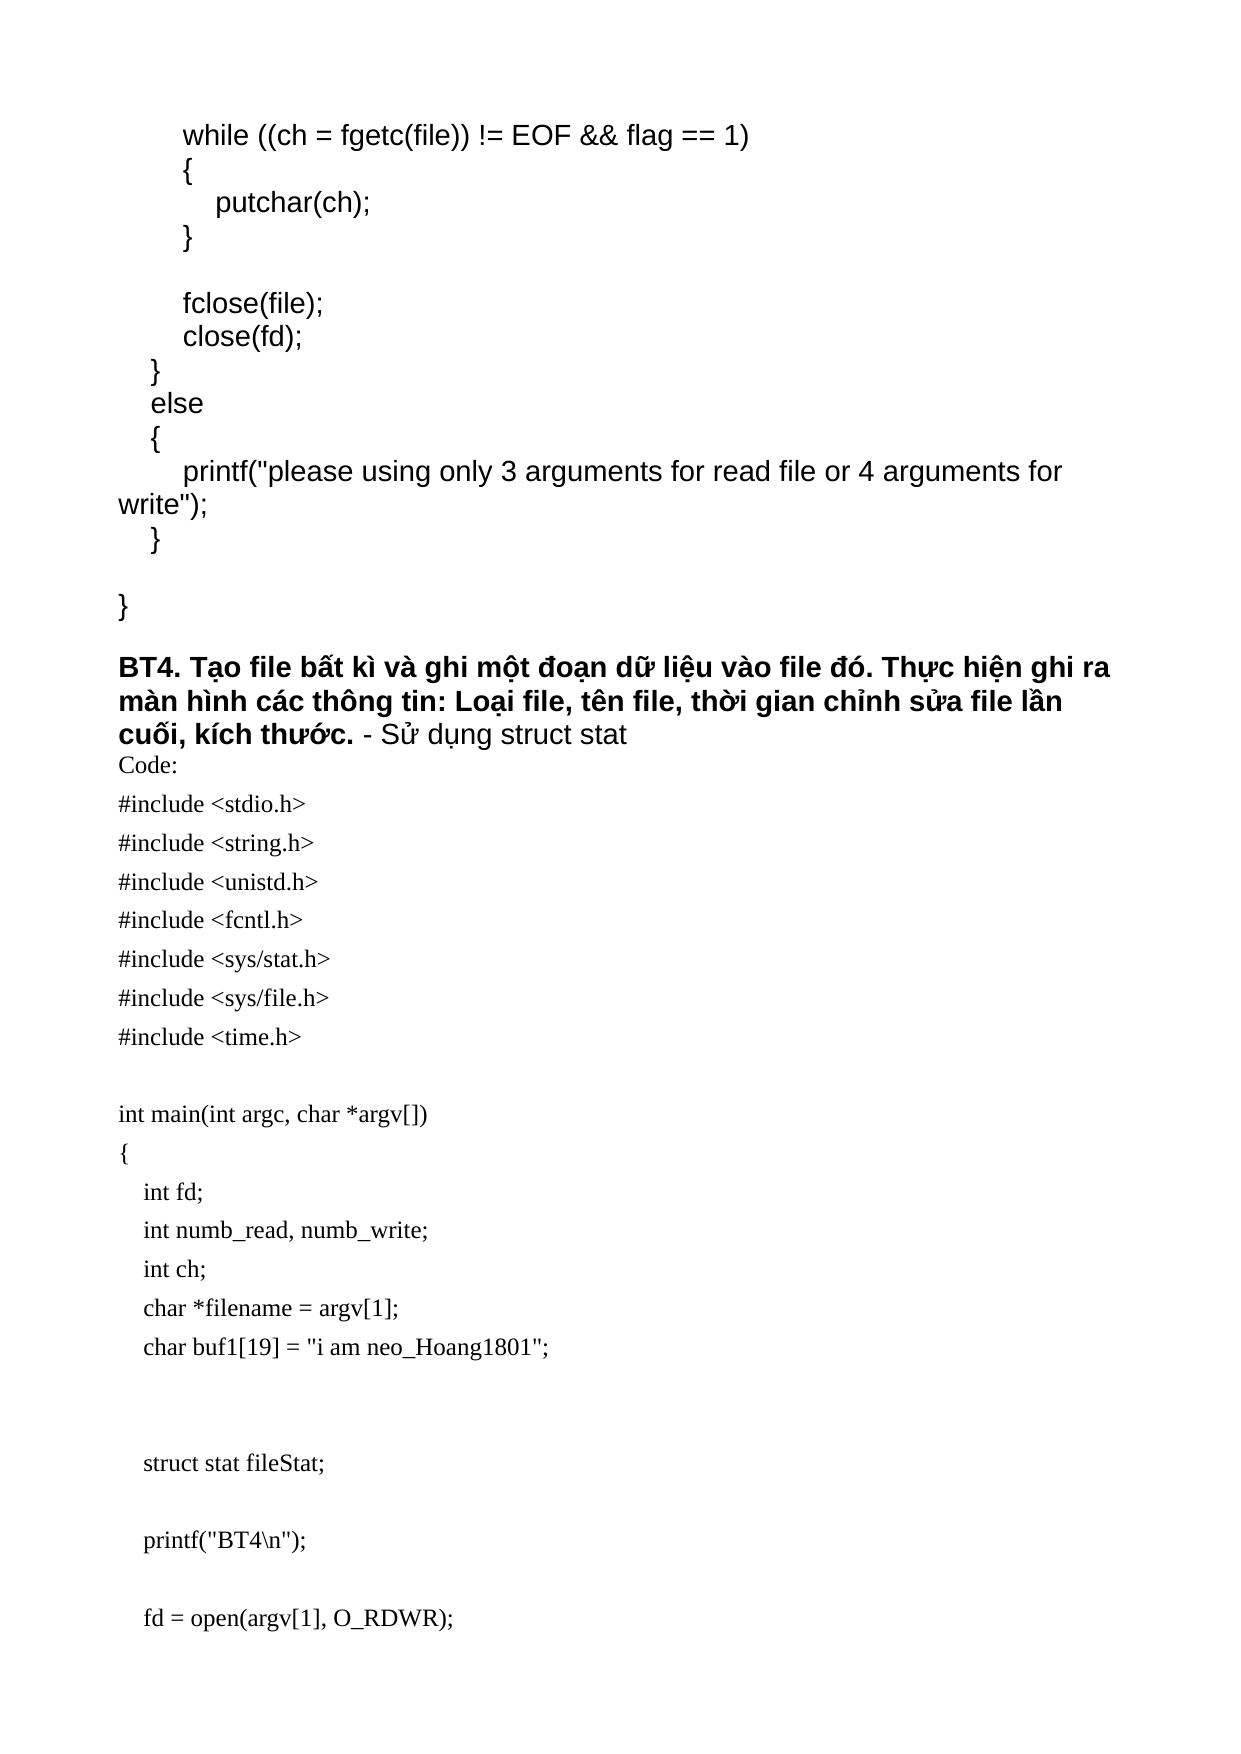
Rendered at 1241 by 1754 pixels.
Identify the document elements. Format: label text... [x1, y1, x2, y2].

text char *filename = argv[1]; [118, 1293, 1122, 1322]
text } BT4. Tạo file bất kì và ghi một đoạn dữ liệu vào file đó. Thực hiện ghi ra màn hình các thông tin: Loại file, tên file, thời gian chỉnh sửa file lần cuối, kích thước. - Sử dụng struct stat [118, 588, 1122, 751]
text } [118, 353, 1122, 386]
text #include <sys/file.h> [118, 983, 1122, 1012]
text int numb_read, numb_write; [118, 1216, 1122, 1244]
text #include <fcntl.h> [118, 906, 1122, 934]
text #include <string.h> [118, 828, 1122, 857]
text else [118, 386, 1122, 420]
text putchar(ch); [118, 185, 1122, 219]
text #include <sys/stat.h> [118, 944, 1122, 973]
text printf("please using only 3 arguments for read file or 4 arguments for write"); [118, 453, 1122, 521]
text { [118, 1138, 1122, 1167]
text struct stat fileStat; [118, 1448, 1122, 1477]
text { [118, 152, 1122, 185]
text { [118, 420, 1122, 453]
text } [118, 219, 1122, 252]
text } [118, 521, 1122, 554]
text printf("BT4\n"); [118, 1526, 1122, 1554]
text fclose(file); [118, 286, 1122, 319]
text int ch; [118, 1254, 1122, 1283]
text #include <stdio.h> [118, 789, 1122, 818]
text close(fd); [118, 319, 1122, 353]
text char buf1[19] = "i am neo_Hoang1801"; [118, 1332, 1122, 1361]
text Code: [118, 751, 1122, 779]
text #include <unistd.h> [118, 867, 1122, 896]
text #include <time.h> [118, 1022, 1122, 1051]
text fd = open(argv[1], O_RDWR); [118, 1603, 1122, 1632]
text while ((ch = fgetc(file)) != EOF && flag == 1) [118, 118, 1122, 152]
text int fd; [118, 1177, 1122, 1206]
text int main(int argc, char *argv[]) [118, 1099, 1122, 1128]
